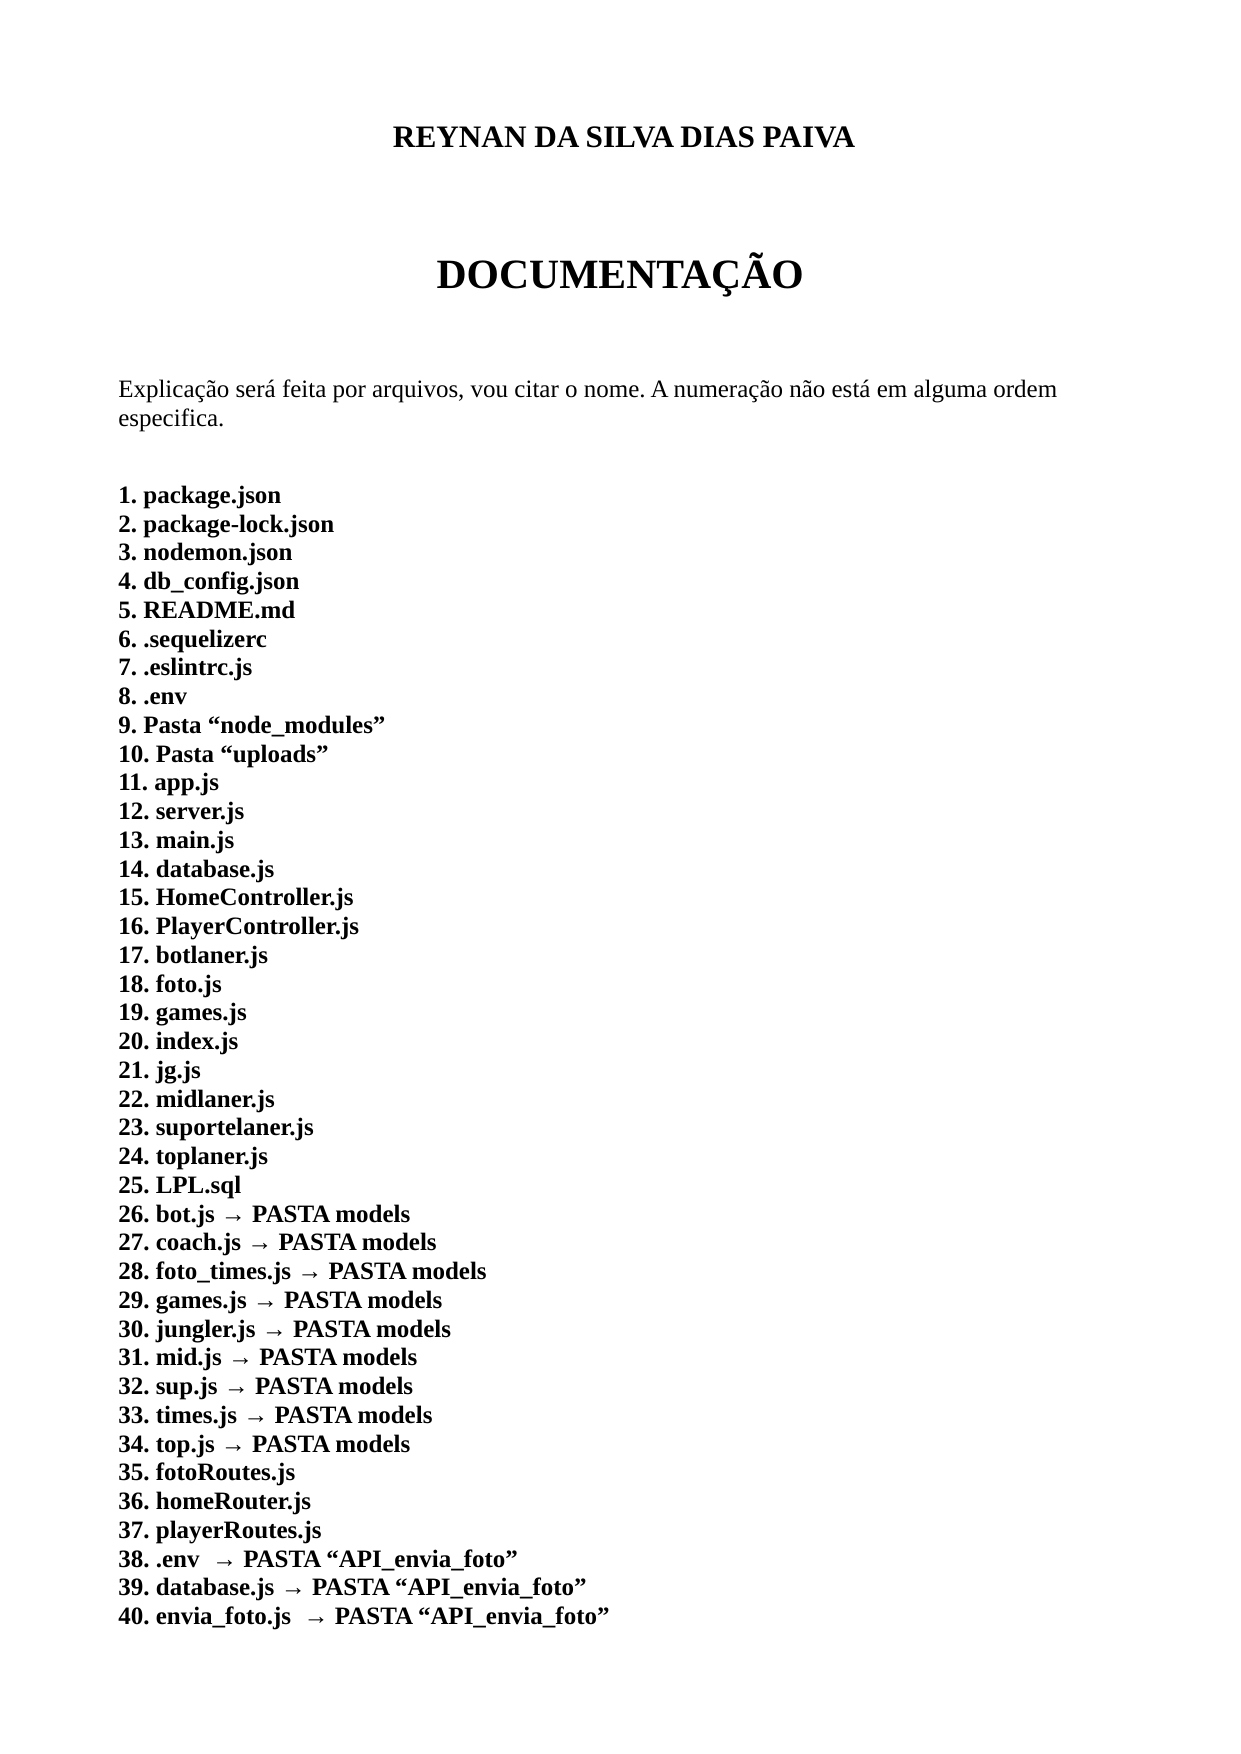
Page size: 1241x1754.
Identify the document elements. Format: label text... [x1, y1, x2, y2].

text 34. top.js → PASTA models [118, 1429, 1122, 1457]
text 20. index.js [118, 1026, 1122, 1055]
text 21. jg.js [118, 1055, 1122, 1084]
text 8. .env [118, 681, 1122, 710]
text 24. toplaner.js [118, 1141, 1122, 1170]
text 22. midlaner.js [118, 1084, 1122, 1112]
text 40. envia_foto.js → PASTA “API_envia_foto” [118, 1601, 1122, 1630]
text 2. package-lock.json [118, 509, 1122, 537]
text 38. .env → PASTA “API_envia_foto” [118, 1544, 1122, 1572]
text 29. games.js → PASTA models [118, 1285, 1122, 1314]
text 18. foto.js [118, 969, 1122, 997]
text 28. foto_times.js → PASTA models [118, 1256, 1122, 1285]
text 6. .sequelizerc [118, 624, 1122, 652]
text 36. homeRouter.js [118, 1486, 1122, 1515]
text 1. package.json [118, 480, 1122, 509]
text 39. database.js → PASTA “API_envia_foto” [118, 1572, 1122, 1601]
text 32. sup.js → PASTA models [118, 1371, 1122, 1400]
text 5. README.md [118, 595, 1122, 624]
text 23. suportelaner.js [118, 1112, 1122, 1141]
text 19. games.js [118, 997, 1122, 1026]
text 33. times.js → PASTA models [118, 1400, 1122, 1429]
text 9. Pasta “node_modules” [118, 710, 1122, 739]
text 31. mid.js → PASTA models [118, 1342, 1122, 1371]
text 26. bot.js → PASTA models [118, 1199, 1122, 1227]
text 7. .eslintrc.js [118, 652, 1122, 681]
text 4. db_config.json [118, 566, 1122, 595]
text 14. database.js [118, 854, 1122, 882]
text 35. fotoRoutes.js [118, 1457, 1122, 1486]
text 27. coach.js → PASTA models [118, 1227, 1122, 1256]
text 11. app.js [118, 767, 1122, 796]
text 25. LPL.sql [118, 1170, 1122, 1199]
text 37. playerRoutes.js [118, 1515, 1122, 1544]
text 10. Pasta “uploads” [118, 739, 1122, 767]
text Explicação será feita por arquivos, vou citar o nome. A numeração não está em alguma ordem especifica. [118, 374, 1122, 432]
text REYNAN DA SILVA DIAS PAIVA [118, 118, 1122, 154]
text DOCUMENTAÇÃO [118, 250, 1122, 298]
text 17. botlaner.js [118, 940, 1122, 969]
text 12. server.js [118, 796, 1122, 825]
text 13. main.js [118, 825, 1122, 854]
text 15. HomeController.js [118, 882, 1122, 911]
text 3. nodemon.json [118, 537, 1122, 566]
text 16. PlayerController.js [118, 911, 1122, 940]
text 30. jungler.js → PASTA models [118, 1314, 1122, 1342]
